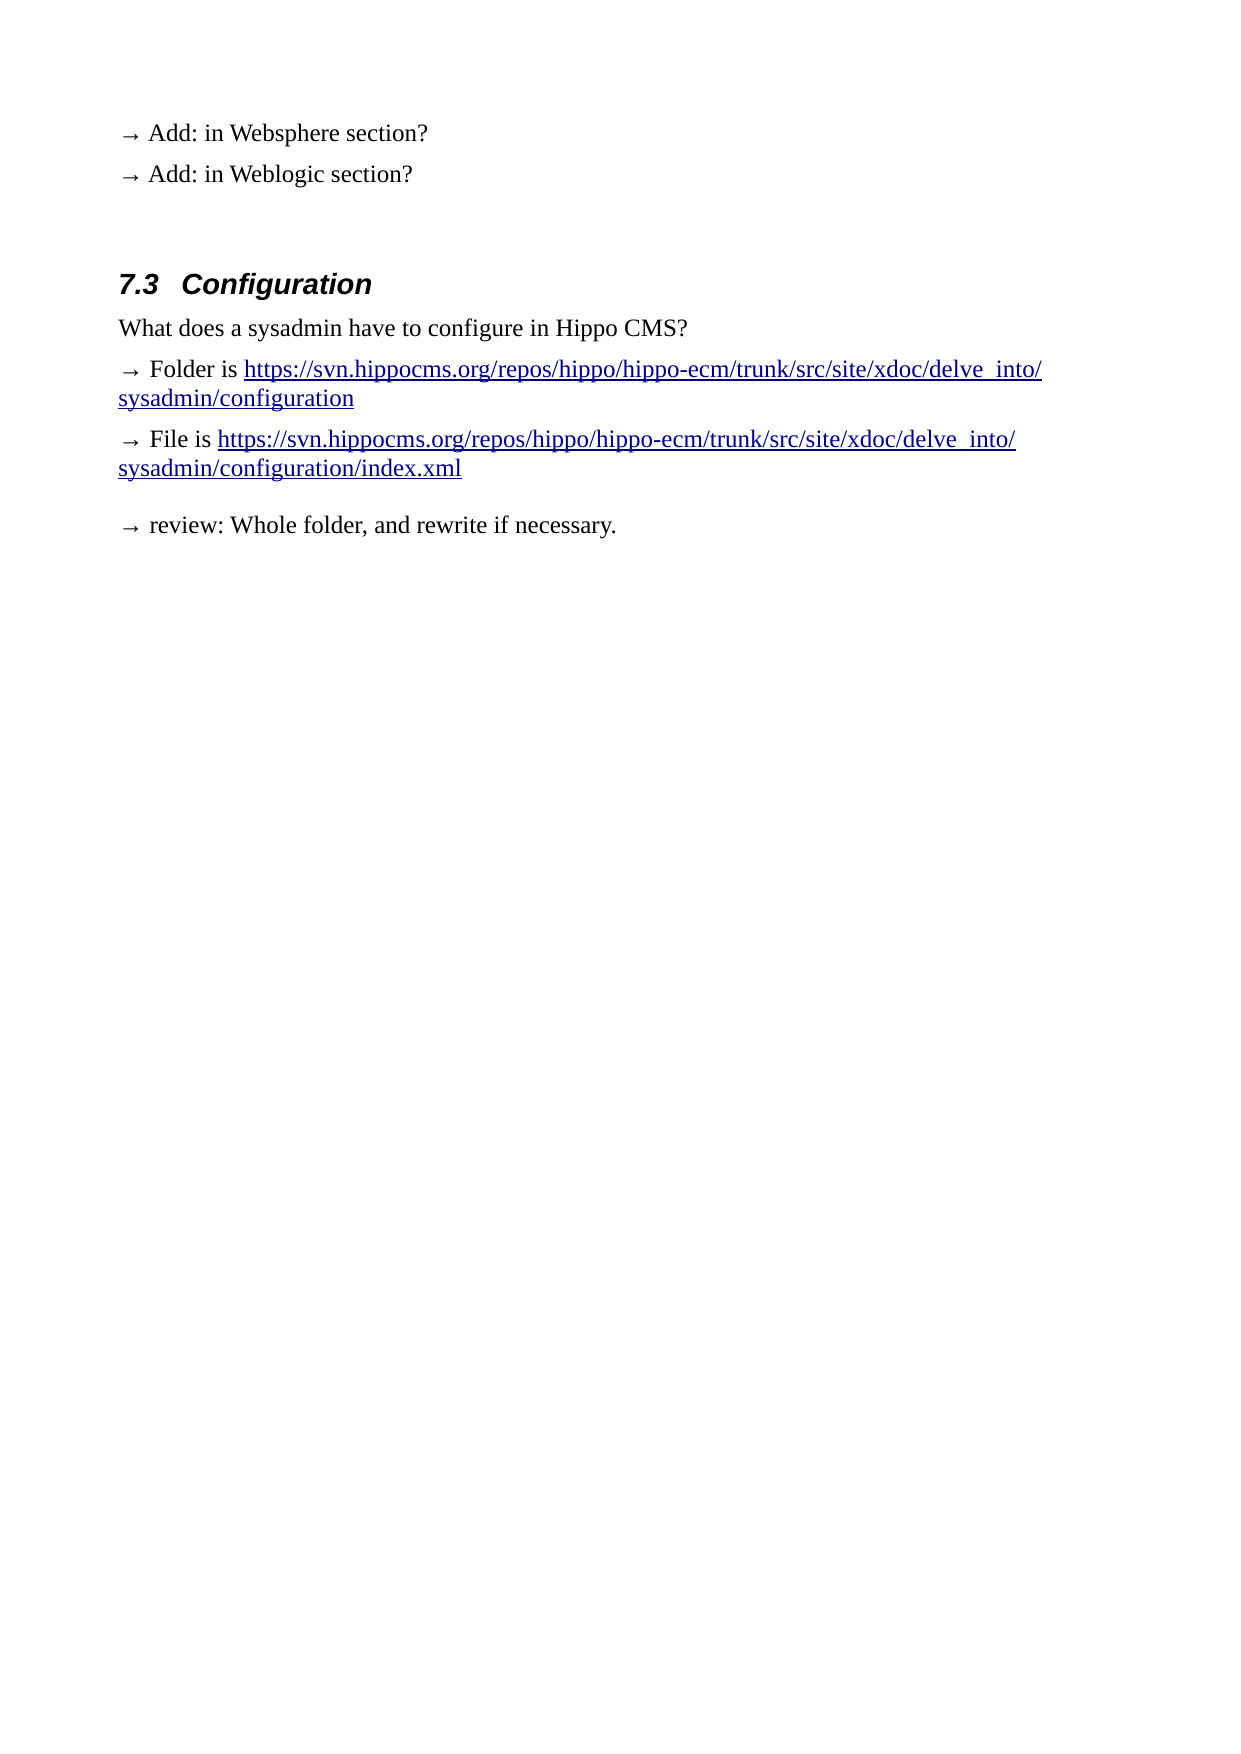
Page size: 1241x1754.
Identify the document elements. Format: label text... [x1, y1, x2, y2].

text → File is https://svn.hippocms.org/repos/hippo/hippo-ecm/trunk/src/site/xdoc/delve_into/sysadmin/configuration/index.xml [118, 424, 1122, 482]
text → Folder is https://svn.hippocms.org/repos/hippo/hippo-ecm/trunk/src/site/xdoc/delve_into/sysadmin/configuration [118, 354, 1122, 412]
text → Add: in Websphere section? [118, 118, 1122, 147]
subtitle Configuration [118, 267, 1122, 300]
text → Add: in Weblogic section? [118, 159, 1122, 188]
text → review: Whole folder, and rewrite if necessary. [118, 510, 1122, 539]
text What does a sysadmin have to configure in Hippo CMS? [118, 313, 1122, 342]
